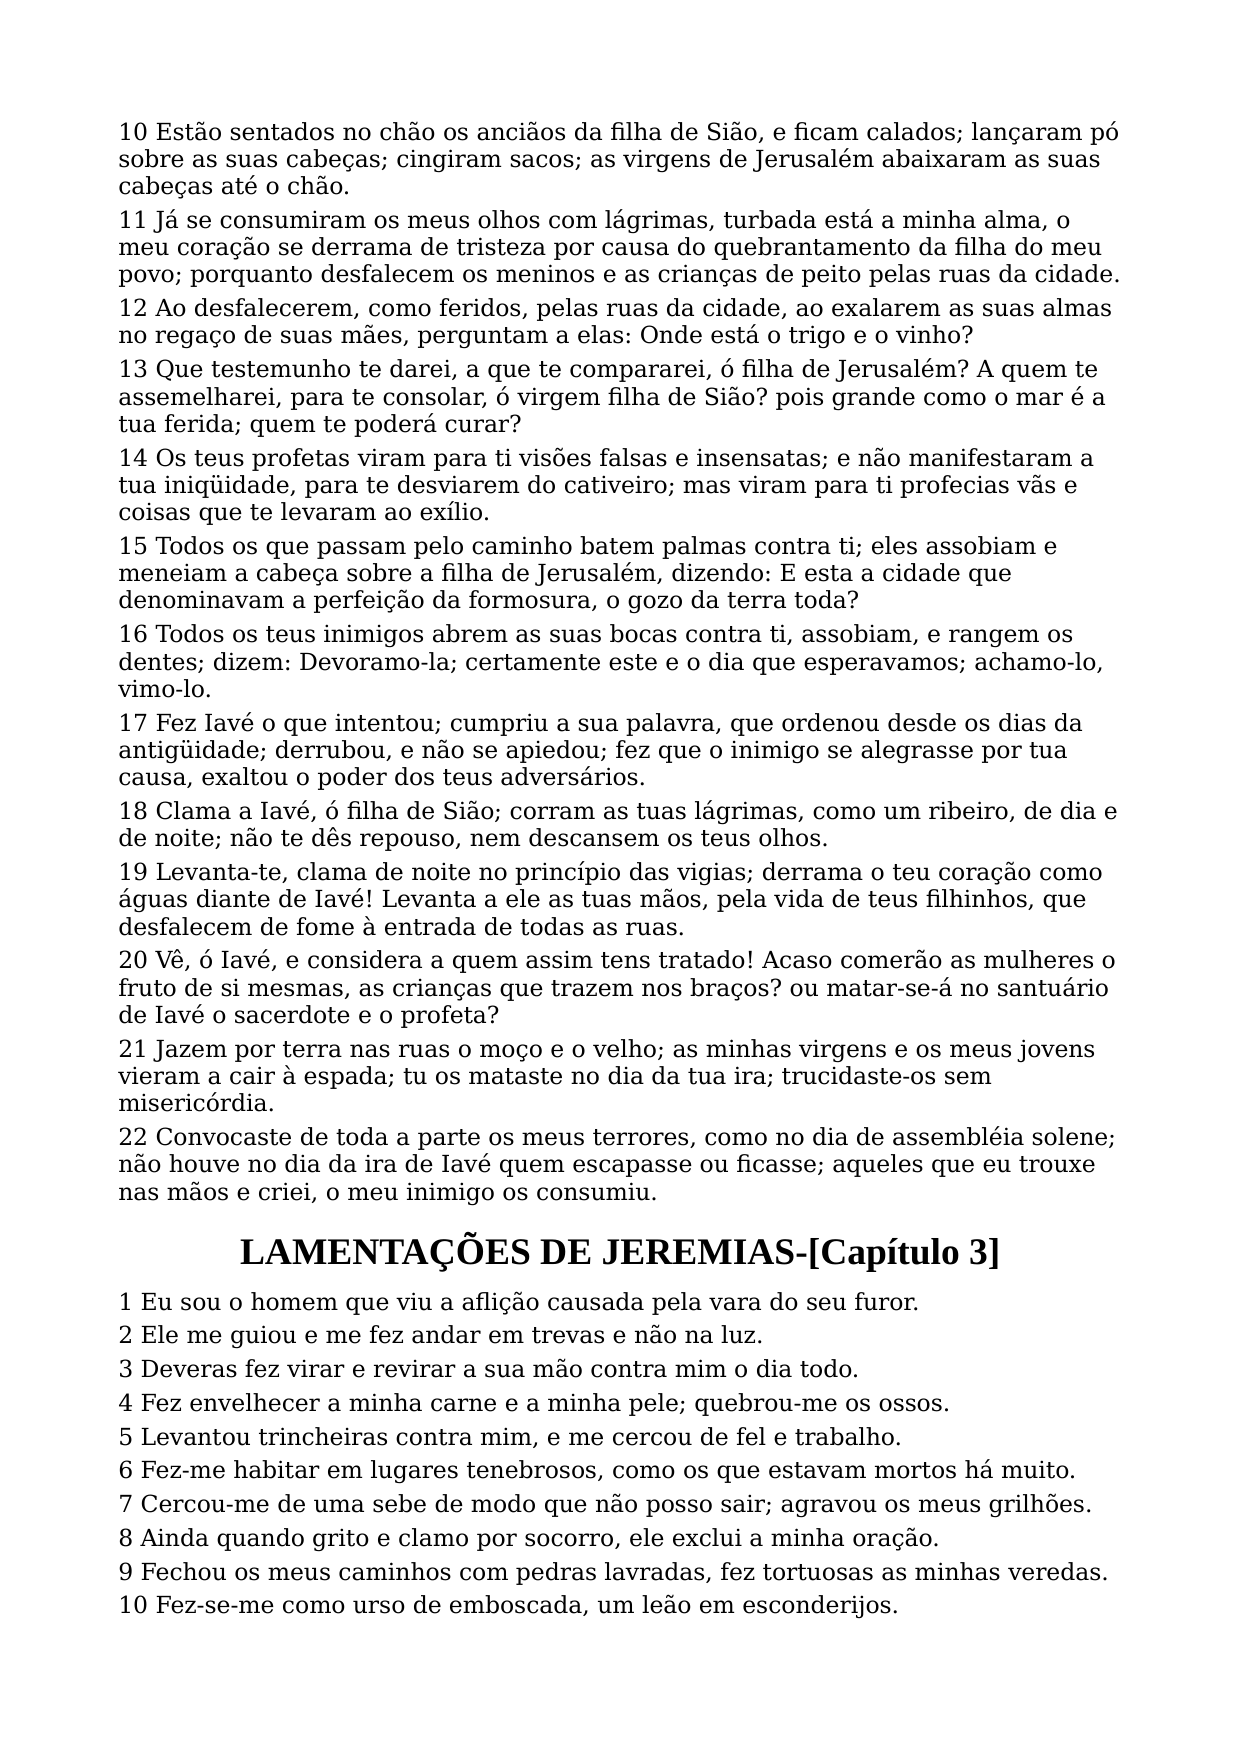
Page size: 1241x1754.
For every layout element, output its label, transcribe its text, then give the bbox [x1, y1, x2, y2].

text 8 Ainda quando grito e clamo por socorro, ele exclui a minha oração. [118, 1524, 1122, 1552]
text 15 Todos os que passam pelo caminho batem palmas contra ti; eles assobiam e meneiam a cabeça sobre a filha de Jerusalém, dizendo: E esta a cidade que denominavam a perfeição da formosura, o gozo da terra toda? [118, 532, 1122, 614]
subtitle LAMENTAÇÕES DE JEREMIAS-[Capítulo 3] [118, 1229, 1122, 1273]
text 12 Ao desfalecerem, como feridos, pelas ruas da cidade, ao exalarem as suas almas no regaço de suas mães, perguntam a elas: Onde está o trigo e o vinho? [118, 295, 1122, 349]
text 7 Cercou-me de uma sebe de modo que não posso sair; agravou os meus grilhões. [118, 1491, 1122, 1518]
text 19 Levanta-te, clama de noite no princípio das vigias; derrama o teu coração como águas diante de Iavé! Levanta a ele as tuas mãos, pela vida de teus filhinhos, que desfalecem de fome à entrada de todas as ruas. [118, 858, 1122, 940]
text 14 Os teus profetas viram para ti visões falsas e insensatas; e não manifestaram a tua iniqüidade, para te desviarem do cativeiro; mas viram para ti profecias vãs e coisas que te levaram ao exílio. [118, 444, 1122, 526]
text 20 Vê, ó Iavé, e considera a quem assim tens tratado! Acaso comerão as mulheres o fruto de si mesmas, as crianças que trazem nos braços? ou matar-se-á no santuário de Iavé o sacerdote e o profeta? [118, 947, 1122, 1029]
text 2 Ele me guiou e me fez andar em trevas e não na luz. [118, 1322, 1122, 1349]
text 17 Fez Iavé o que intentou; cumpriu a sua palavra, que ordenou desde os dias da antigüidade; derrubou, e não se apiedou; fez que o inimigo se alegrasse por tua causa, exaltou o poder dos teus adversários. [118, 709, 1122, 791]
text 6 Fez-me habitar em lugares tenebrosos, como os que estavam mortos há muito. [118, 1457, 1122, 1484]
text 5 Levantou trincheiras contra mim, e me cercou de fel e trabalho. [118, 1423, 1122, 1451]
text 21 Jazem por terra nas ruas o moço e o velho; as minhas virgens e os meus jovens vieram a cair à espada; tu os mataste no dia da tua ira; trucidaste-os sem misericórdia. [118, 1035, 1122, 1117]
text 11 Já se consumiram os meus olhos com lágrimas, turbada está a minha alma, o meu coração se derrama de tristeza por causa do quebrantamento da filha do meu povo; porquanto desfalecem os meninos e as crianças de peito pelas ruas da cidade. [118, 206, 1122, 288]
text 1 Eu sou o homem que viu a aflição causada pela vara do seu furor. [118, 1288, 1122, 1316]
text 16 Todos os teus inimigos abrem as suas bocas contra ti, assobiam, e rangem os dentes; dizem: Devoramo-la; certamente este e o dia que esperavamos; achamo-lo, vimo-lo. [118, 621, 1122, 703]
text 4 Fez envelhecer a minha carne e a minha pele; quebrou-me os ossos. [118, 1389, 1122, 1417]
text 22 Convocaste de toda a parte os meus terrores, como no dia de assembléia solene; não houve no dia da ira de Iavé quem escapasse ou ficasse; aqueles que eu trouxe nas mãos e criei, o meu inimigo os consumiu. [118, 1123, 1122, 1205]
text 10 Estão sentados no chão os anciãos da filha de Sião, e ficam calados; lançaram pó sobre as suas cabeças; cingiram sacos; as virgens de Jerusalém abaixaram as suas cabeças até o chão. [118, 118, 1122, 200]
text 9 Fechou os meus caminhos com pedras lavradas, fez tortuosas as minhas veredas. [118, 1558, 1122, 1586]
text 13 Que testemunho te darei, a que te compararei, ó filha de Jerusalém? A quem te assemelharei, para te consolar, ó virgem filha de Sião? pois grande como o mar é a tua ferida; quem te poderá curar? [118, 356, 1122, 438]
text 3 Deveras fez virar e revirar a sua mão contra mim o dia todo. [118, 1356, 1122, 1383]
text 18 Clama a Iavé, ó filha de Sião; corram as tuas lágrimas, como um ribeiro, de dia e de noite; não te dês repouso, nem descansem os teus olhos. [118, 797, 1122, 852]
text 10 Fez-se-me como urso de emboscada, um leão em esconderijos. [118, 1592, 1122, 1619]
